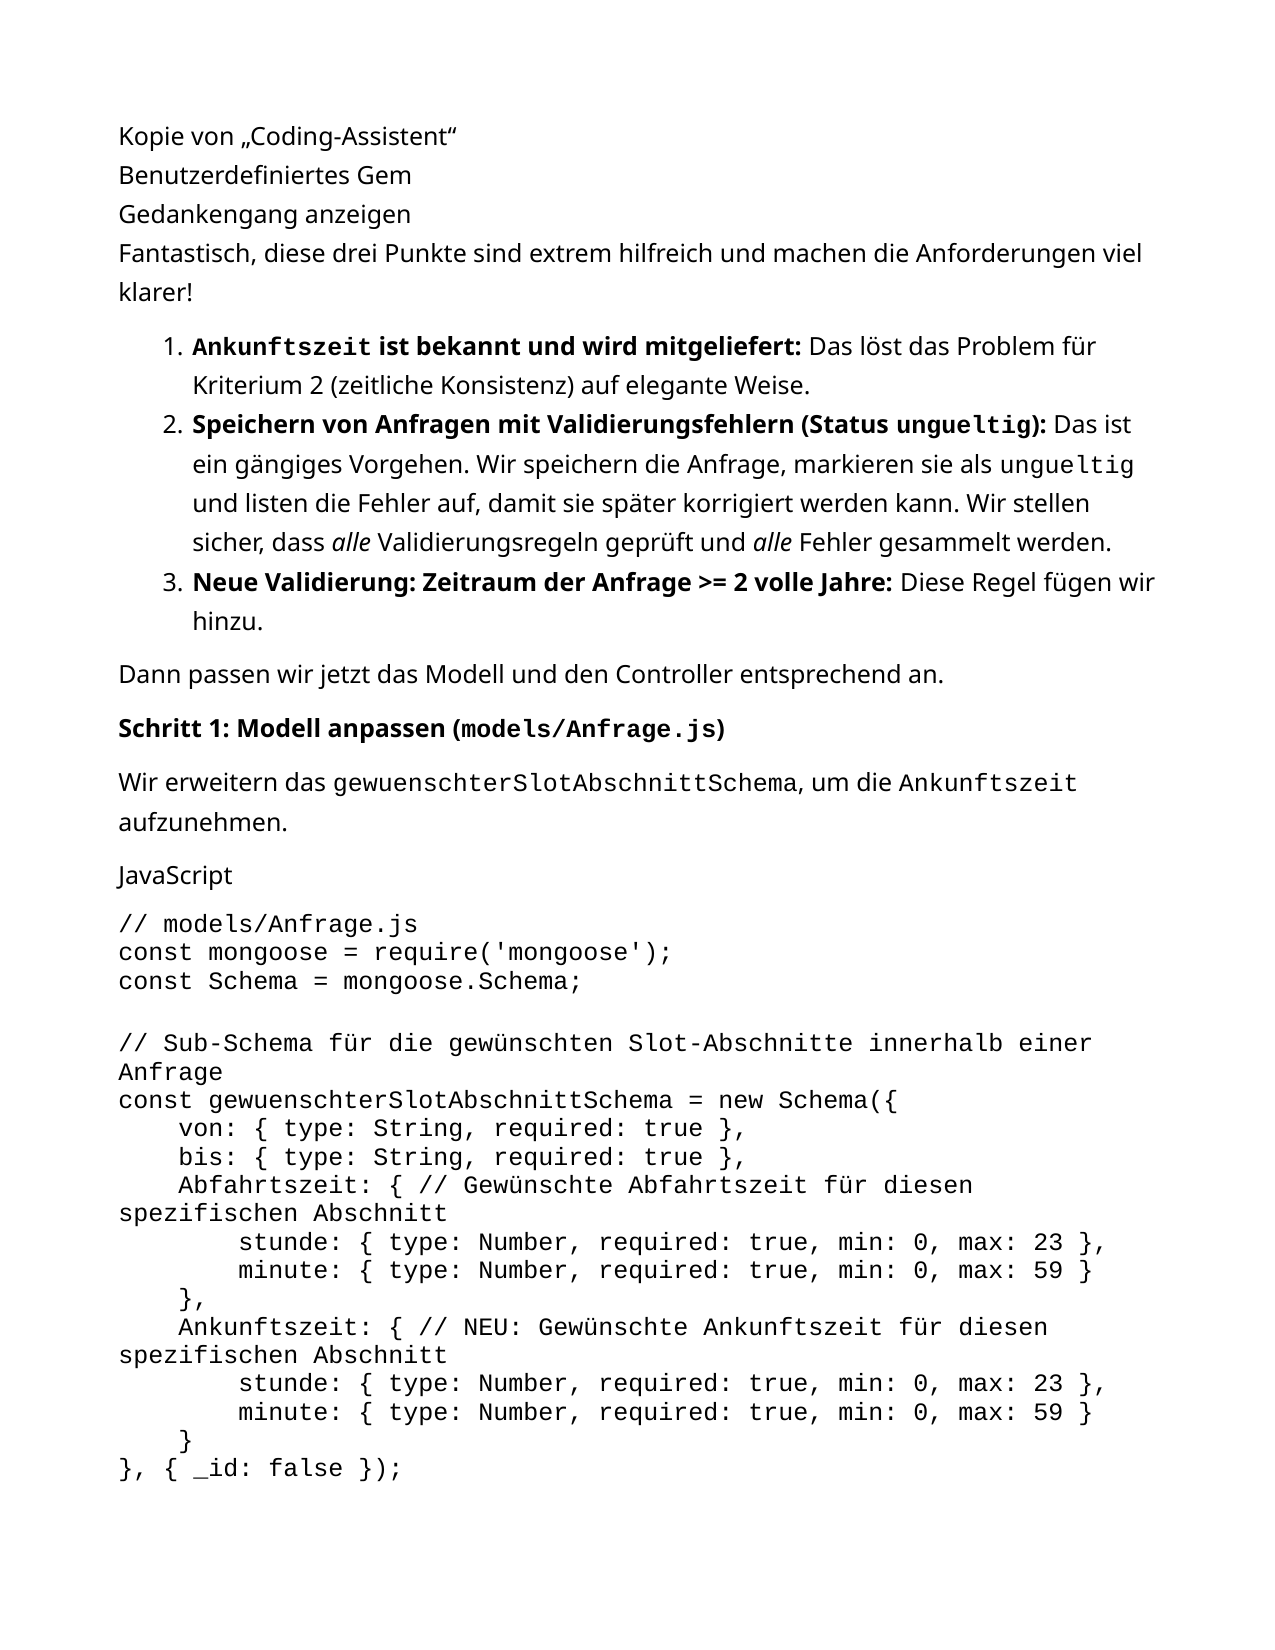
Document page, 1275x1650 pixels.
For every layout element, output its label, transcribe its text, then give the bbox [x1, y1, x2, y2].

text JavaScript [118, 858, 1157, 892]
text bis: { type: String, required: true }, [118, 1144, 1157, 1172]
list Neue Validierung: Zeitraum der Anfrage >= 2 volle Jahre: Diese Regel fügen wir hinzu. [162, 564, 1157, 637]
text Wir erweitern das gewuenschterSlotAbschnittSchema, um die Ankunftszeit aufzunehmen. [118, 765, 1157, 838]
text Gedankengang anzeigen [118, 196, 1157, 231]
text stunde: { type: Number, required: true, min: 0, max: 23 }, [118, 1371, 1157, 1399]
text // models/Anfrage.js [118, 912, 1157, 940]
text const Schema = mongoose.Schema; [118, 968, 1157, 997]
list Speichern von Anfragen mit Validierungsfehlern (Status ungueltig): Das ist ein gängiges Vorgehen. Wir speichern die Anfrage, markieren sie als ungueltig und listen die Fehler auf, damit sie später korrigiert werden kann. Wir stellen sicher, dass alle Validierungsregeln geprüft und alle Fehler gesammelt werden. [162, 407, 1157, 559]
text }, [118, 1286, 1157, 1314]
text minute: { type: Number, required: true, min: 0, max: 59 } [118, 1257, 1157, 1286]
text const gewuenschterSlotAbschnittSchema = new Schema({ [118, 1087, 1157, 1116]
text Abfahrtszeit: { // Gewünschte Abfahrtszeit für diesen spezifischen Abschnitt [118, 1172, 1157, 1229]
text minute: { type: Number, required: true, min: 0, max: 59 } [118, 1399, 1157, 1427]
text Schritt 1: Modell anpassen (models/Anfrage.js) [118, 711, 1157, 745]
text von: { type: String, required: true }, [118, 1116, 1157, 1144]
list Ankunftszeit ist bekannt und wird mitgeliefert: Das löst das Problem für Kriterium 2 (zeitliche Konsistenz) auf elegante Weise. [162, 328, 1157, 402]
text Benutzerdefiniertes Gem [118, 157, 1157, 191]
text Ankunftszeit: { // NEU: Gewünschte Ankunftszeit für diesen spezifischen Abschnitt [118, 1314, 1157, 1371]
text Dann passen wir jetzt das Modell und den Controller entsprechend an. [118, 657, 1157, 691]
text Kopie von „Coding-Assistent“ [118, 118, 1157, 152]
text stunde: { type: Number, required: true, min: 0, max: 23 }, [118, 1229, 1157, 1257]
text }, { _id: false }); [118, 1456, 1157, 1484]
text // Sub-Schema für die gewünschten Slot-Abschnitte innerhalb einer Anfrage [118, 1031, 1157, 1087]
text const mongoose = require('mongoose'); [118, 940, 1157, 968]
text } [118, 1427, 1157, 1456]
text Fantastisch, diese drei Punkte sind extrem hilfreich und machen die Anforderungen viel klarer! [118, 236, 1157, 309]
